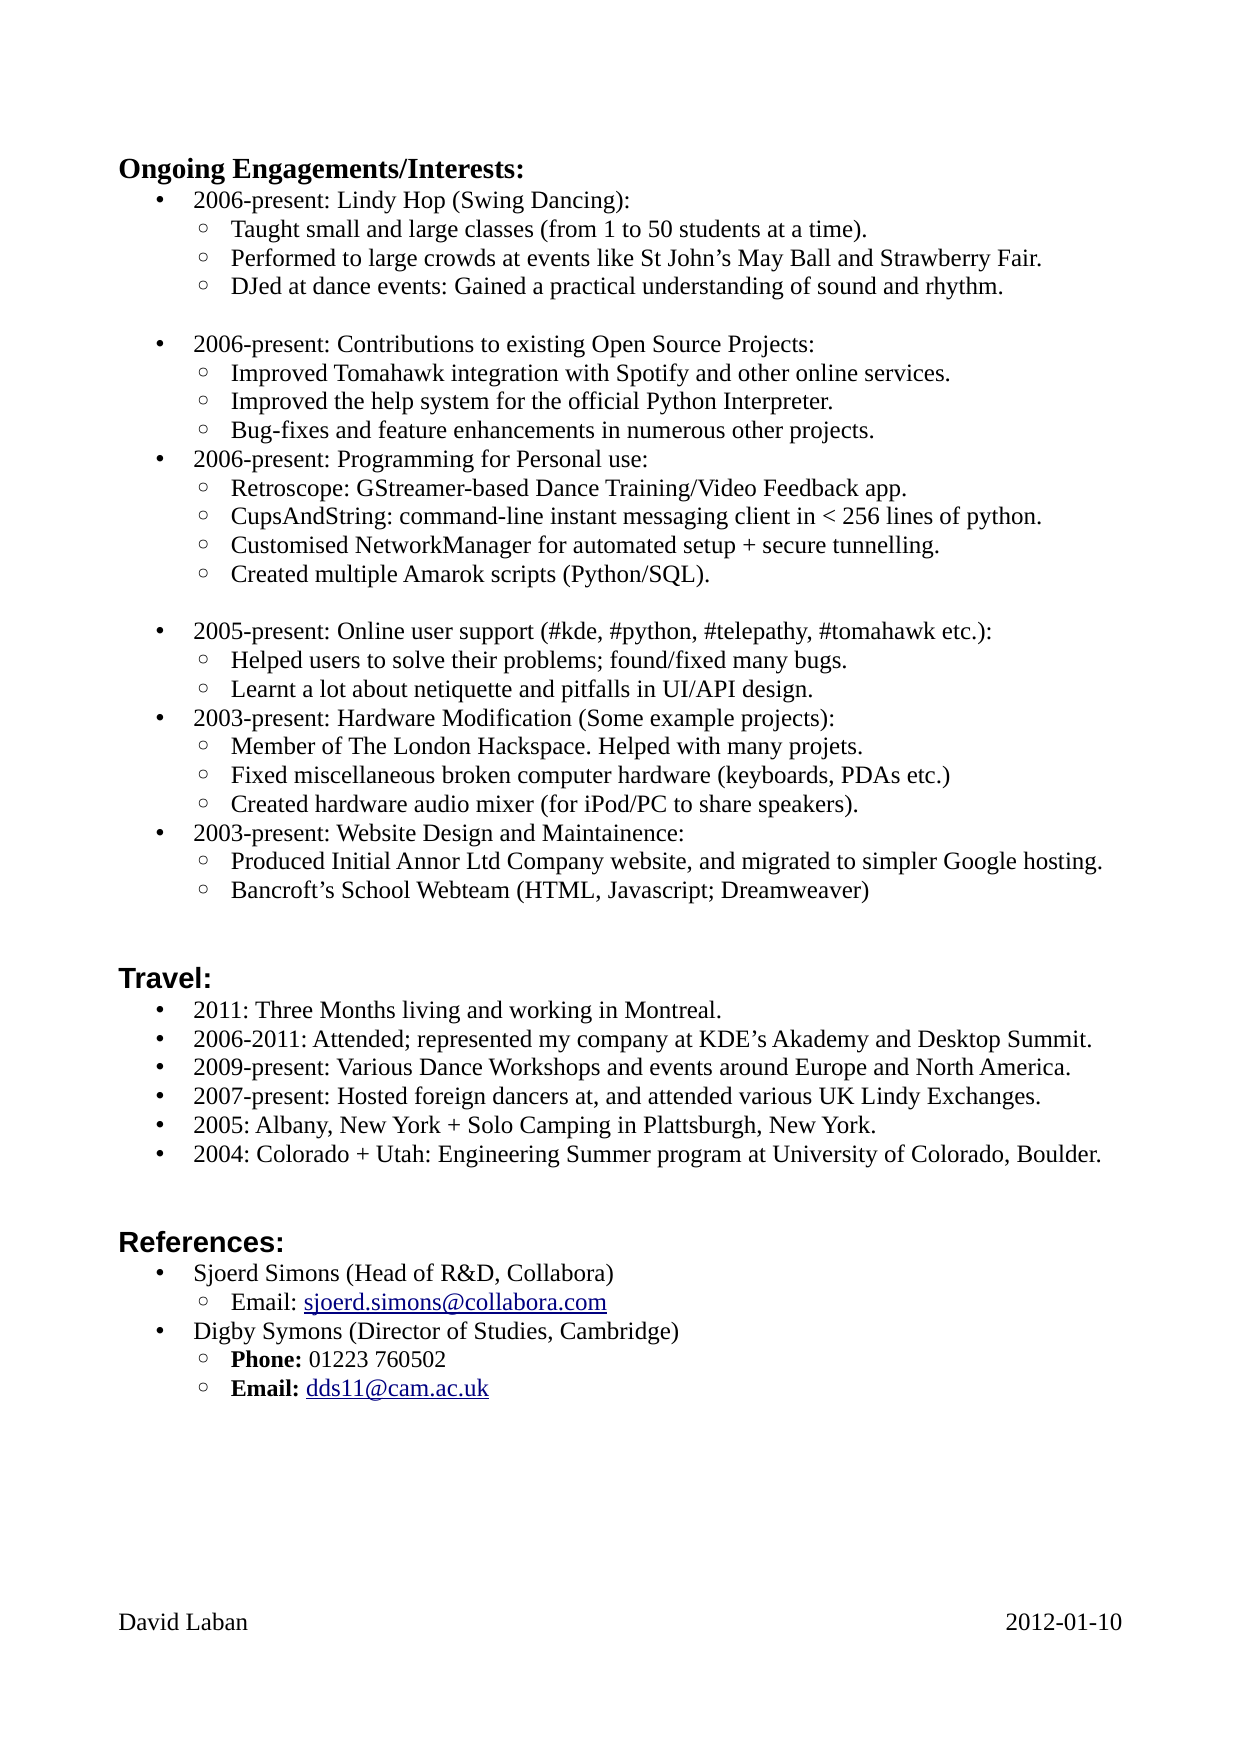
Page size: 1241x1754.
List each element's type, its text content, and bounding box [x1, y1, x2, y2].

list Digby Symons (Director of Studies, Cambridge) [156, 1316, 1122, 1345]
list Email: dds11@cam.ac.uk [193, 1373, 1122, 1401]
list Produced Initial Annor Ltd Company website, and migrated to simpler Google hosting. [193, 846, 1122, 875]
list Fixed miscellaneous broken computer hardware (keyboards, PDAs etc.) [193, 760, 1122, 789]
list DJed at dance events: Gained a practical understanding of sound and rhythm. [193, 271, 1122, 300]
list Sjoerd Simons (Head of R&D, Collabora) [156, 1258, 1122, 1287]
list 2007-present: Hosted foreign dancers at, and attended various UK Lindy Exchanges. [156, 1081, 1122, 1110]
list 2005: Albany, New York + Solo Camping in Plattsburgh, New York. [156, 1110, 1122, 1139]
list Improved Tomahawk integration with Spotify and other online services. [193, 358, 1122, 386]
list Performed to large crowds at events like St John’s May Ball and Strawberry Fair. [193, 243, 1122, 271]
list 2004: Colorado + Utah: Engineering Summer program at University of Colorado, Boulder. [156, 1139, 1122, 1167]
list Created hardware audio mixer (for iPod/PC to share speakers). [193, 789, 1122, 818]
list Retroscope: GStreamer-based Dance Training/Video Feedback app. [193, 473, 1122, 501]
list Created multiple Amarok scripts (Python/SQL). [193, 559, 1122, 588]
list Customised NetworkManager for automated setup + secure tunnelling. [193, 530, 1122, 559]
subtitle Travel: [118, 961, 1122, 995]
list Helped users to solve their problems; found/fixed many bugs. [193, 645, 1122, 674]
list Bancroft’s School Webteam (HTML, Javascript; Dreamweaver) [193, 875, 1122, 904]
list 2006-present: Contributions to existing Open Source Projects: [156, 329, 1122, 358]
list CupsAndString: command-line instant messaging client in < 256 lines of python. [193, 501, 1122, 530]
list Member of The London Hackspace. Helped with many projets. [193, 731, 1122, 760]
list Email: sjoerd.simons@collabora.com [193, 1287, 1122, 1316]
subtitle Ongoing Engagements/Interests: [118, 152, 1122, 185]
list 2005-present: Online user support (#kde, #python, #telepathy, #tomahawk etc.): [156, 616, 1122, 645]
list 2006-2011: Attended; represented my company at KDE’s Akademy and Desktop Summit. [156, 1024, 1122, 1052]
list Taught small and large classes (from 1 to 50 students at a time). [193, 214, 1122, 243]
subtitle References: [118, 1225, 1122, 1258]
list 2003-present: Hardware Modification (Some example projects): [156, 703, 1122, 731]
list Learnt a lot about netiquette and pitfalls in UI/API design. [193, 674, 1122, 703]
list 2003-present: Website Design and Maintainence: [156, 818, 1122, 846]
list Phone: 01223 760502 [193, 1345, 1122, 1373]
list 2009-present: Various Dance Workshops and events around Europe and North America. [156, 1052, 1122, 1081]
list 2006-present: Lindy Hop (Swing Dancing): [156, 185, 1122, 214]
list Improved the help system for the official Python Interpreter. [193, 386, 1122, 415]
list Bug-fixes and feature enhancements in numerous other projects. [193, 415, 1122, 444]
list 2006-present: Programming for Personal use: [156, 444, 1122, 473]
list 2011: Three Months living and working in Montreal. [156, 995, 1122, 1024]
